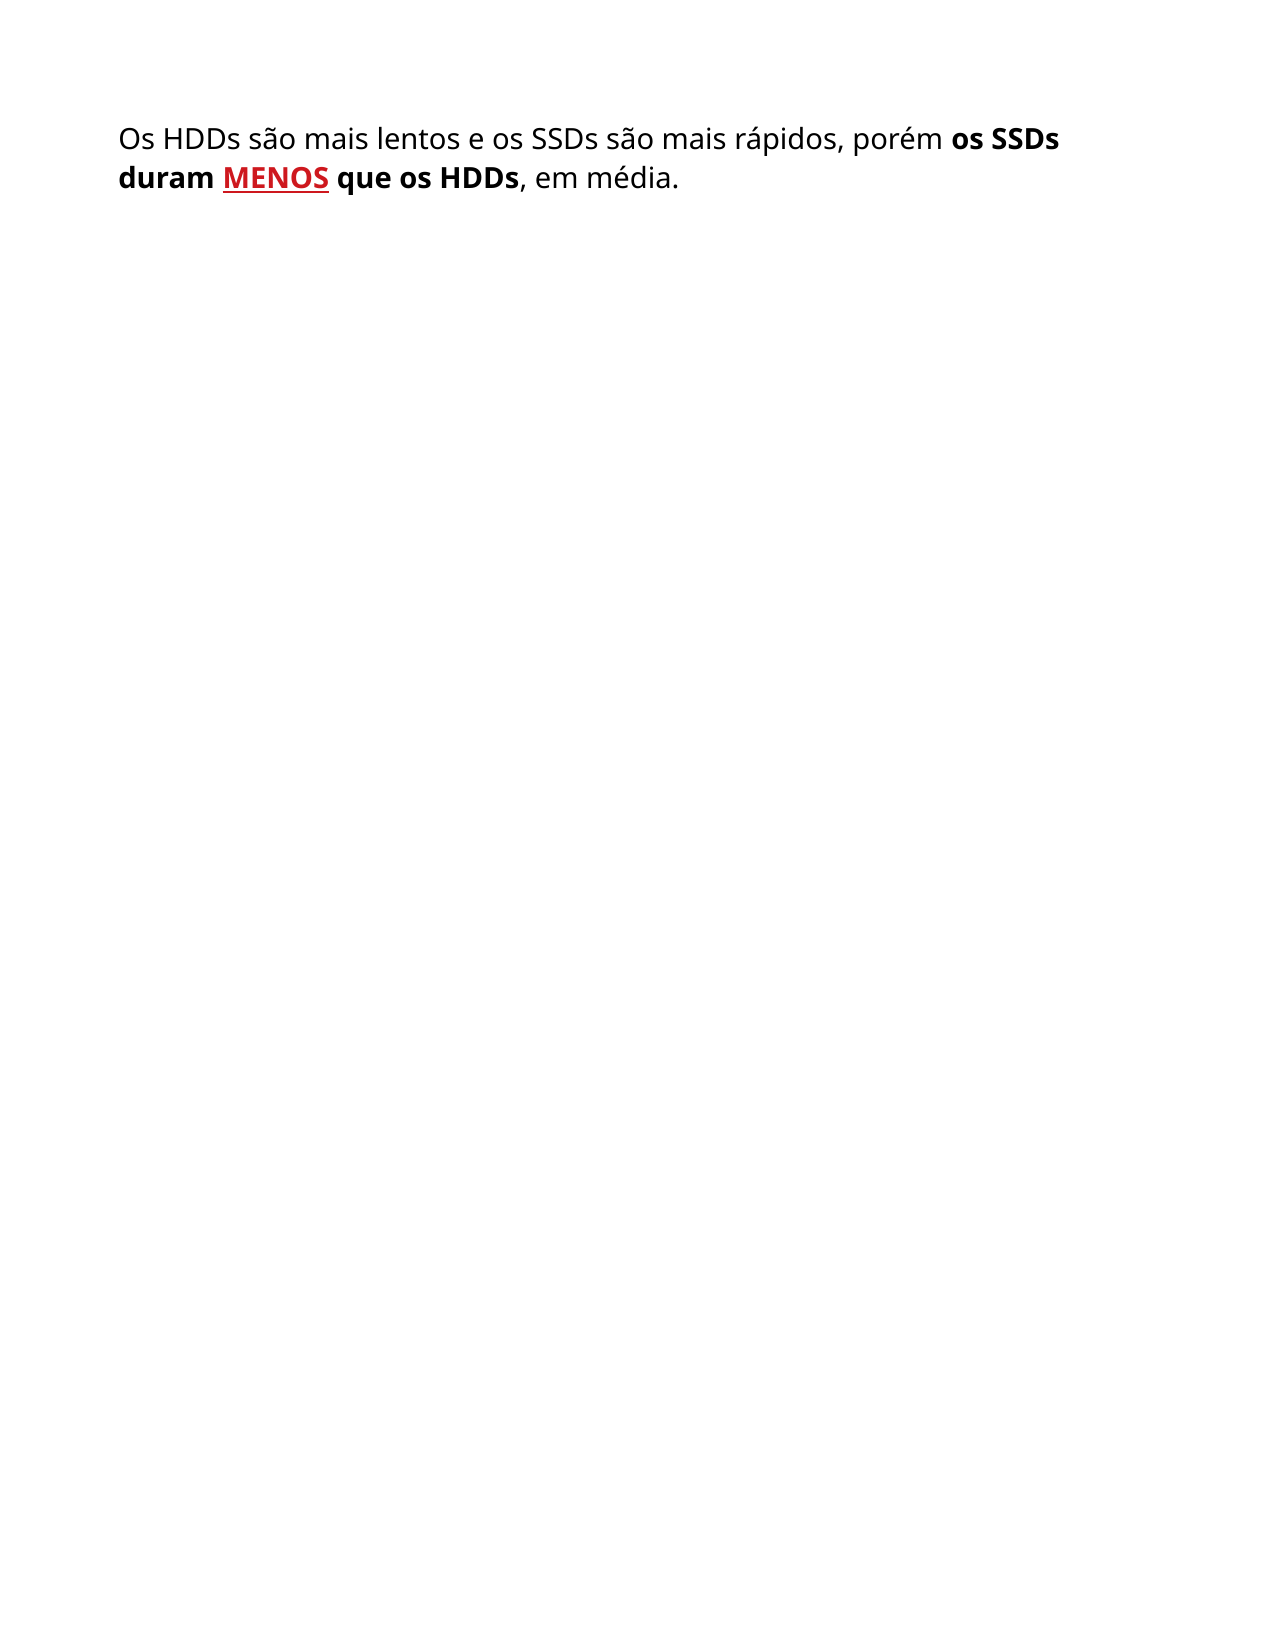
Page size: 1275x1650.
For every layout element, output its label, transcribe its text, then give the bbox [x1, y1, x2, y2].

text Os HDDs são mais lentos e os SSDs são mais rápidos, porém os SSDs duram MENOS que os HDDs, em média. [118, 118, 1157, 197]
